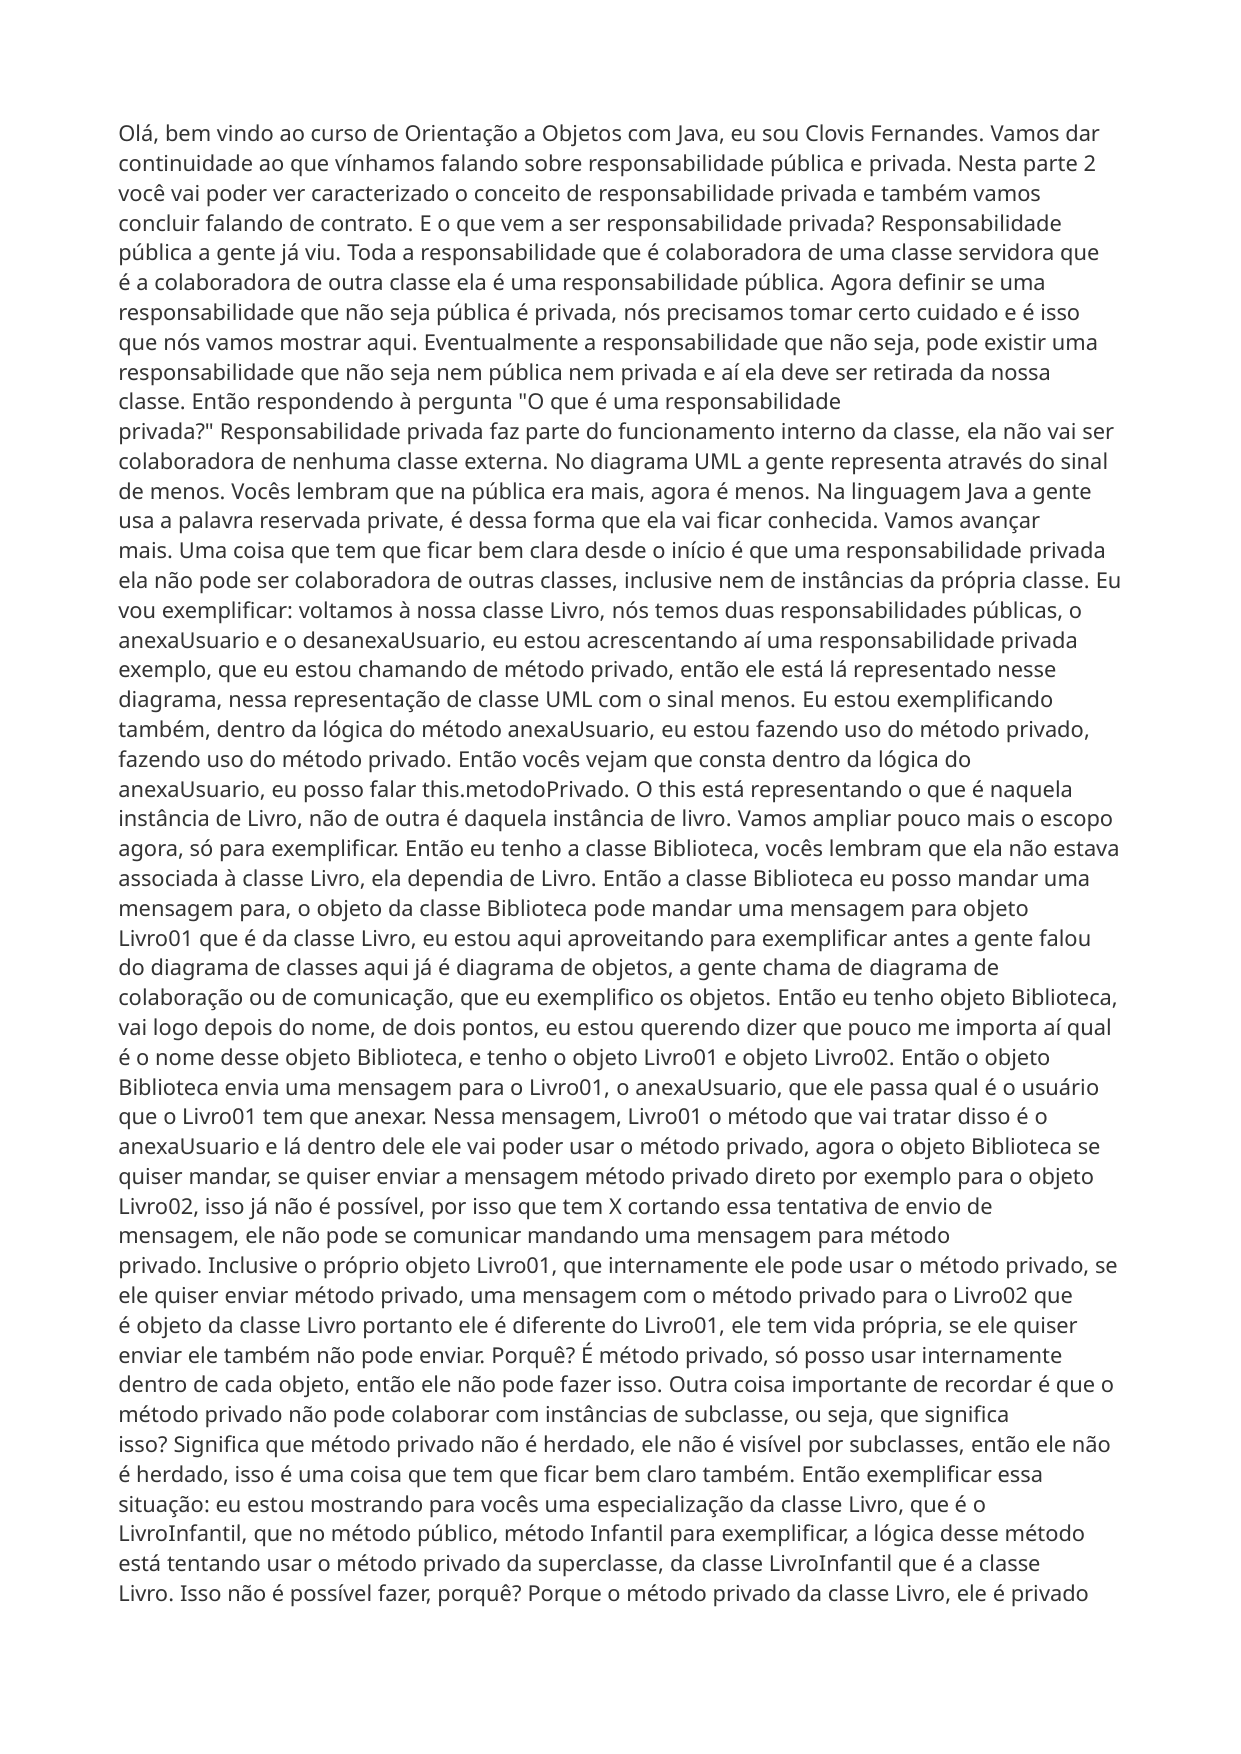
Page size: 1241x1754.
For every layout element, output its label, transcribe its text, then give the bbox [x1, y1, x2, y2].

text Olá, bem vindo ao curso de Orientação a Objetos com Java, eu sou Clovis Fernandes. Vamos dar continuidade ao que vínhamos falando sobre responsabilidade pública e privada. Nesta parte 2 você vai poder ver caracterizado o conceito de responsabilidade privada e também vamos concluir falando de contrato. E o que vem a ser responsabilidade privada? Responsabilidade pública a gente já viu. Toda a responsabilidade que é colaboradora de uma classe servidora que é a colaboradora de outra classe ela é uma responsabilidade pública. Agora definir se uma responsabilidade que não seja pública é privada, nós precisamos tomar certo cuidado e é isso que nós vamos mostrar aqui. Eventualmente a responsabilidade que não seja, pode existir uma responsabilidade que não seja nem pública nem privada e aí ela deve ser retirada da nossa classe. Então respondendo à pergunta "O que é uma responsabilidade privada?" Responsabilidade privada faz parte do funcionamento interno da classe, ela não vai ser colaboradora de nenhuma classe externa. No diagrama UML a gente representa através do sinal de menos. Vocês lembram que na pública era mais, agora é menos. Na linguagem Java a gente usa a palavra reservada private, é dessa forma que ela vai ficar conhecida. Vamos avançar mais. Uma coisa que tem que ficar bem clara desde o início é que uma responsabilidade privada ela não pode ser colaboradora de outras classes, inclusive nem de instâncias da própria classe. Eu vou exemplificar: voltamos à nossa classe Livro, nós temos duas responsabilidades públicas, o anexaUsuario e o desanexaUsuario, eu estou acrescentando aí uma responsabilidade privada exemplo, que eu estou chamando de método privado, então ele está lá representado nesse diagrama, nessa representação de classe UML com o sinal menos. Eu estou exemplificando também, dentro da lógica do método anexaUsuario, eu estou fazendo uso do método privado, fazendo uso do método privado. Então vocês vejam que consta dentro da lógica do anexaUsuario, eu posso falar this.metodoPrivado. O this está representando o que é naquela instância de Livro, não de outra é daquela instância de livro. Vamos ampliar pouco mais o escopo agora, só para exemplificar. Então eu tenho a classe Biblioteca, vocês lembram que ela não estava associada à classe Livro, ela dependia de Livro. Então a classe Biblioteca eu posso mandar uma mensagem para, o objeto da classe Biblioteca pode mandar uma mensagem para objeto Livro01 que é da classe Livro, eu estou aqui aproveitando para exemplificar antes a gente falou do diagrama de classes aqui já é diagrama de objetos, a gente chama de diagrama de colaboração ou de comunicação, que eu exemplifico os objetos. Então eu tenho objeto Biblioteca, vai logo depois do nome, de dois pontos, eu estou querendo dizer que pouco me importa aí qual é o nome desse objeto Biblioteca, e tenho o objeto Livro01 e objeto Livro02. Então o objeto Biblioteca envia uma mensagem para o Livro01, o anexaUsuario, que ele passa qual é o usuário que o Livro01 tem que anexar. Nessa mensagem, Livro01 o método que vai tratar disso é o anexaUsuario e lá dentro dele ele vai poder usar o método privado, agora o objeto Biblioteca se quiser mandar, se quiser enviar a mensagem método privado direto por exemplo para o objeto Livro02, isso já não é possível, por isso que tem X cortando essa tentativa de envio de mensagem, ele não pode se comunicar mandando uma mensagem para método privado. Inclusive o próprio objeto Livro01, que internamente ele pode usar o método privado, se ele quiser enviar método privado, uma mensagem com o método privado para o Livro02 que é objeto da classe Livro portanto ele é diferente do Livro01, ele tem vida própria, se ele quiser enviar ele também não pode enviar. Porquê? É método privado, só posso usar internamente dentro de cada objeto, então ele não pode fazer isso. Outra coisa importante de recordar é que o método privado não pode colaborar com instâncias de subclasse, ou seja, que significa isso? Significa que método privado não é herdado, ele não é visível por subclasses, então ele não é herdado, isso é uma coisa que tem que ficar bem claro também. Então exemplificar essa situação: eu estou mostrando para vocês uma especialização da classe Livro, que é o LivroInfantil, que no método público, método Infantil para exemplificar, a lógica desse método está tentando usar o método privado da superclasse, da classe LivroInfantil que é a classe Livro. Isso não é possível fazer, porquê? Porque o método privado da classe Livro, ele é privado [118, 118, 1122, 1608]
